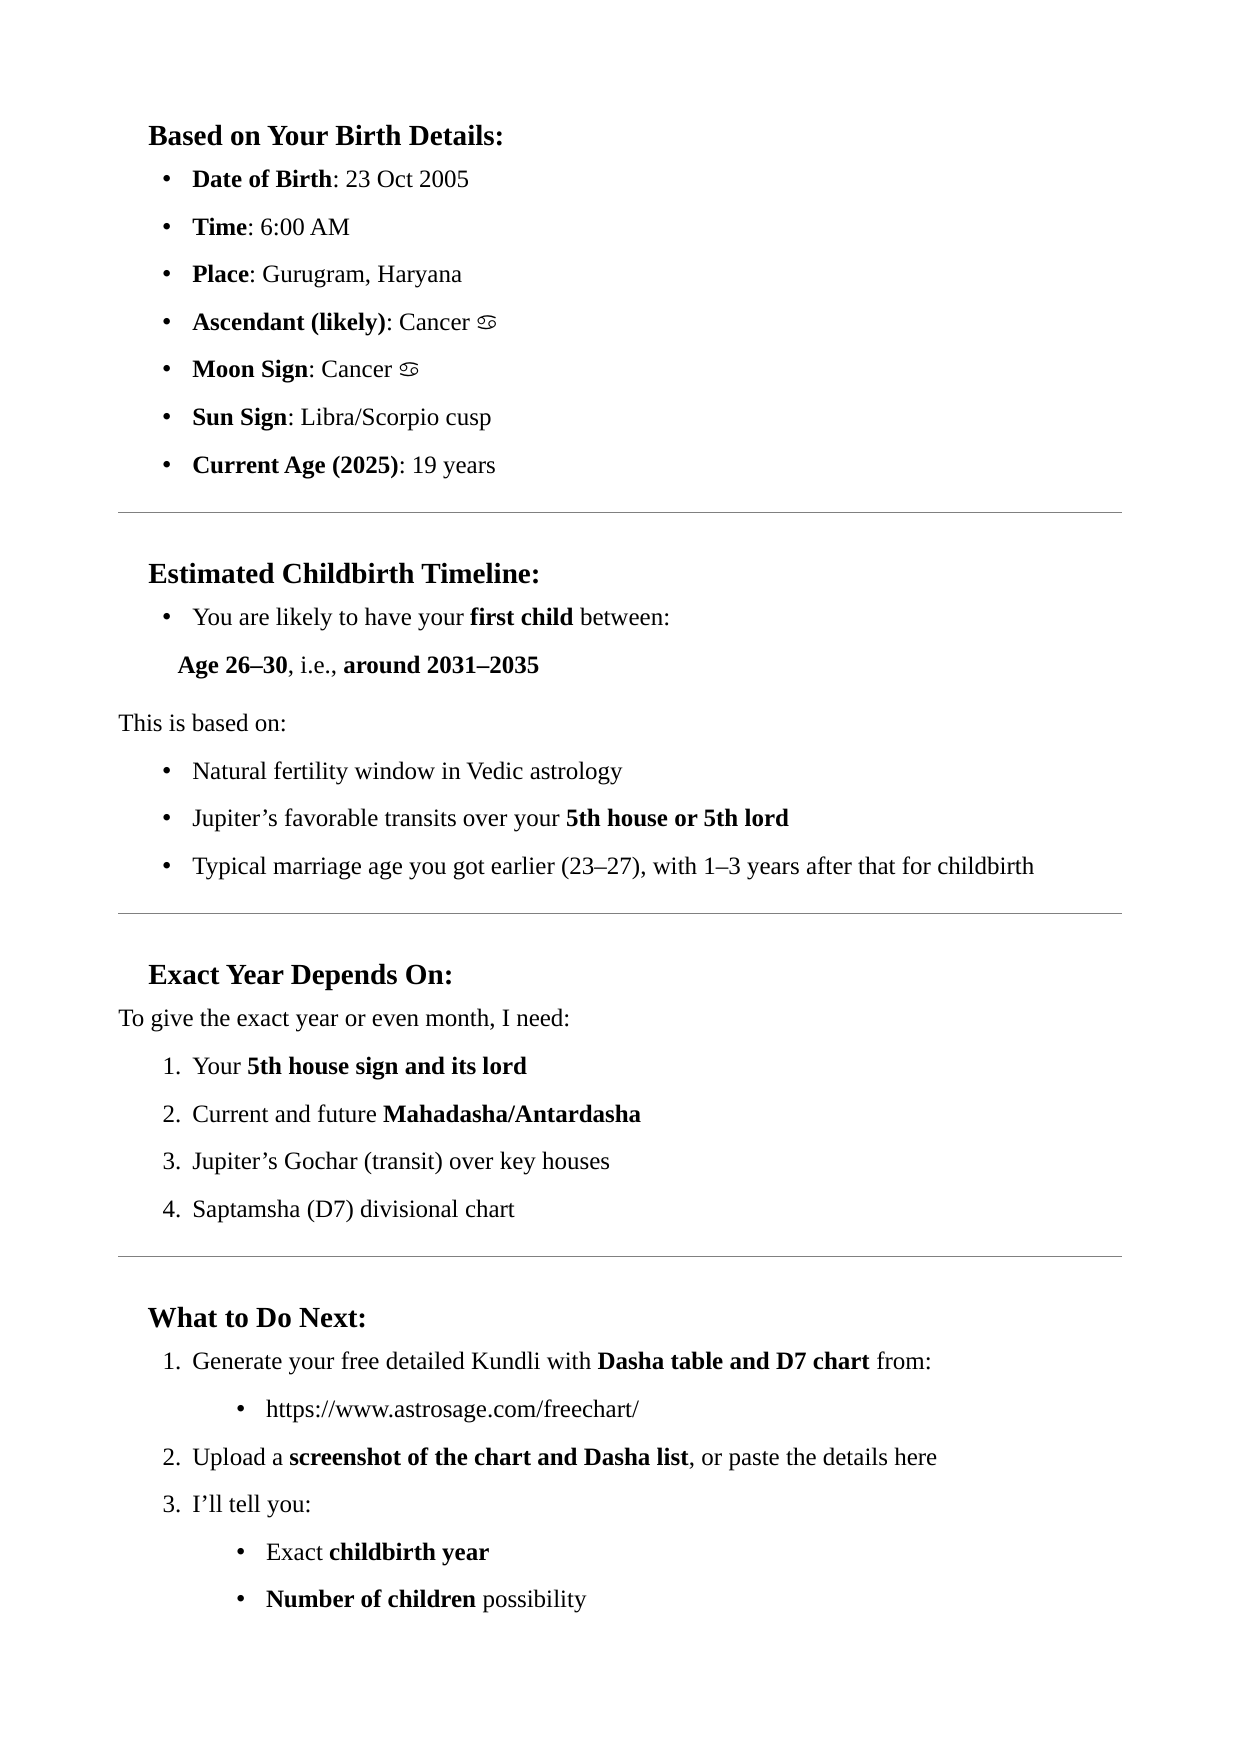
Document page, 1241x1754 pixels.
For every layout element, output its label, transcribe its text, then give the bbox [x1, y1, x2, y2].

list Saptamsha (D7) divisional chart [162, 1194, 1122, 1223]
list Sun Sign: Libra/Scorpio cusp [162, 402, 1122, 431]
list Number of children possibility [236, 1584, 1122, 1613]
list Jupiter’s Gochar (transit) over key houses [162, 1146, 1122, 1175]
subtitle 📅 Based on Your Birth Details: [118, 118, 1122, 152]
list Natural fertility window in Vedic astrology [162, 756, 1122, 784]
list I’ll tell you: [162, 1489, 1122, 1518]
list Current Age (2025): 19 years [162, 450, 1122, 478]
list Typical marriage age you got earlier (23–27), with 1–3 years after that for childbirth [162, 851, 1122, 880]
text To give the exact year or even month, I need: [118, 1003, 1122, 1032]
list Generate your free detailed Kundli with Dasha table and D7 chart from: [162, 1346, 1122, 1375]
text Age 26–30, i.e., around 2031–2035 [177, 650, 1063, 679]
subtitle 🔮 Exact Year Depends On: [118, 957, 1122, 991]
list Ascendant (likely): Cancer ♋ [162, 307, 1122, 336]
list Exact childbirth year [236, 1537, 1122, 1566]
list Your 5th house sign and its lord [162, 1051, 1122, 1080]
list https://www.astrosage.com/freechart/ [236, 1394, 1122, 1423]
list You are likely to have your first child between: [162, 602, 1122, 631]
text This is based on: [118, 708, 1122, 737]
subtitle 🧮 Estimated Childbirth Timeline: [118, 556, 1122, 590]
list Upload a screenshot of the chart and Dasha list, or paste the details here [162, 1442, 1122, 1470]
list Date of Birth: 23 Oct 2005 [162, 164, 1122, 193]
list Moon Sign: Cancer ♋ [162, 354, 1122, 383]
list Current and future Mahadasha/Antardasha [162, 1099, 1122, 1127]
list Jupiter’s favorable transits over your 5th house or 5th lord [162, 803, 1122, 832]
subtitle ✅ What to Do Next: [118, 1300, 1122, 1334]
list Place: Gurugram, Haryana [162, 259, 1122, 288]
list Time: 6:00 AM [162, 212, 1122, 241]
